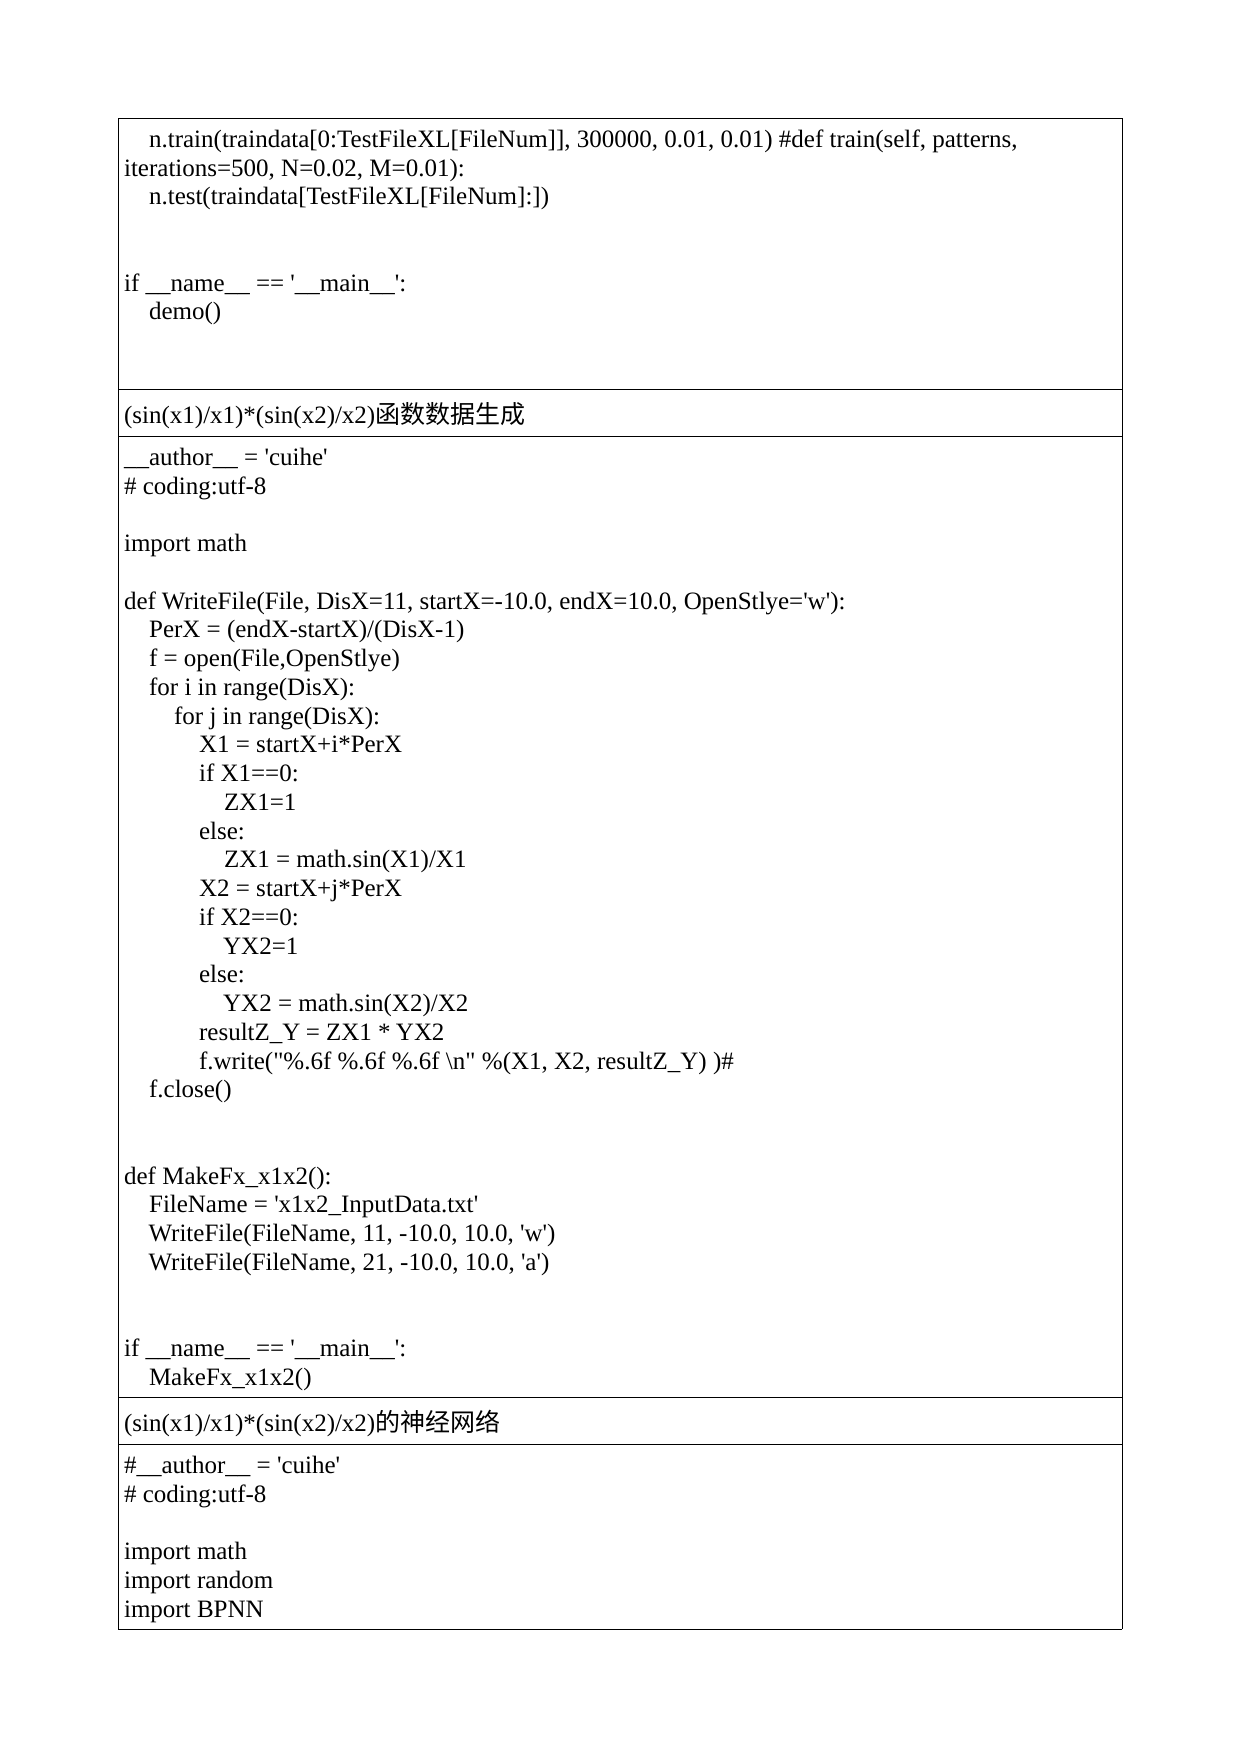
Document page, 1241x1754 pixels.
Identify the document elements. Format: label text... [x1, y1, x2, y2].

table_cell n.train(traindata[0:TestFileXL[FileNum]], 300000, 0.01, 0.01) #def train(self, patterns, iterations=500, N=0.02, M=0.01): n.test(traindata[TestFileXL[FileNum]:]) if __name__ == '__main__': demo() [119, 119, 1122, 388]
table_cell (sin(x1)/x1)*(sin(x2)/x2)的神经网络 [119, 1398, 1122, 1444]
table_cell (sin(x1)/x1)*(sin(x2)/x2)函数数据生成 [119, 390, 1122, 436]
table_cell #__author__ = 'cuihe' # coding:utf-8 import math import random import BPNN [119, 1445, 1122, 1628]
table_cell __author__ = 'cuihe' # coding:utf-8 import math def WriteFile(File, DisX=11, startX=-10.0, endX=10.0, OpenStlye='w'): PerX = (endX-startX)/(DisX-1) f = open(File,OpenStlye) for i in range(DisX): for j in range(DisX): X1 = startX+i*PerX if X1==0: ZX1=1 else: ZX1 = math.sin(X1)/X1 X2 = startX+j*PerX if X2==0: YX2=1 else: YX2 = math.sin(X2)/X2 resultZ_Y = ZX1 * YX2 f.write("%.6f %.6f %.6f \n" %(X1, X2, resultZ_Y) )# f.close() def MakeFx_x1x2(): FileName = 'x1x2_InputData.txt' WriteFile(FileName, 11, -10.0, 10.0, 'w') WriteFile(FileName, 21, -10.0, 10.0, 'a') if __name__ == '__main__': MakeFx_x1x2() [119, 437, 1122, 1397]
